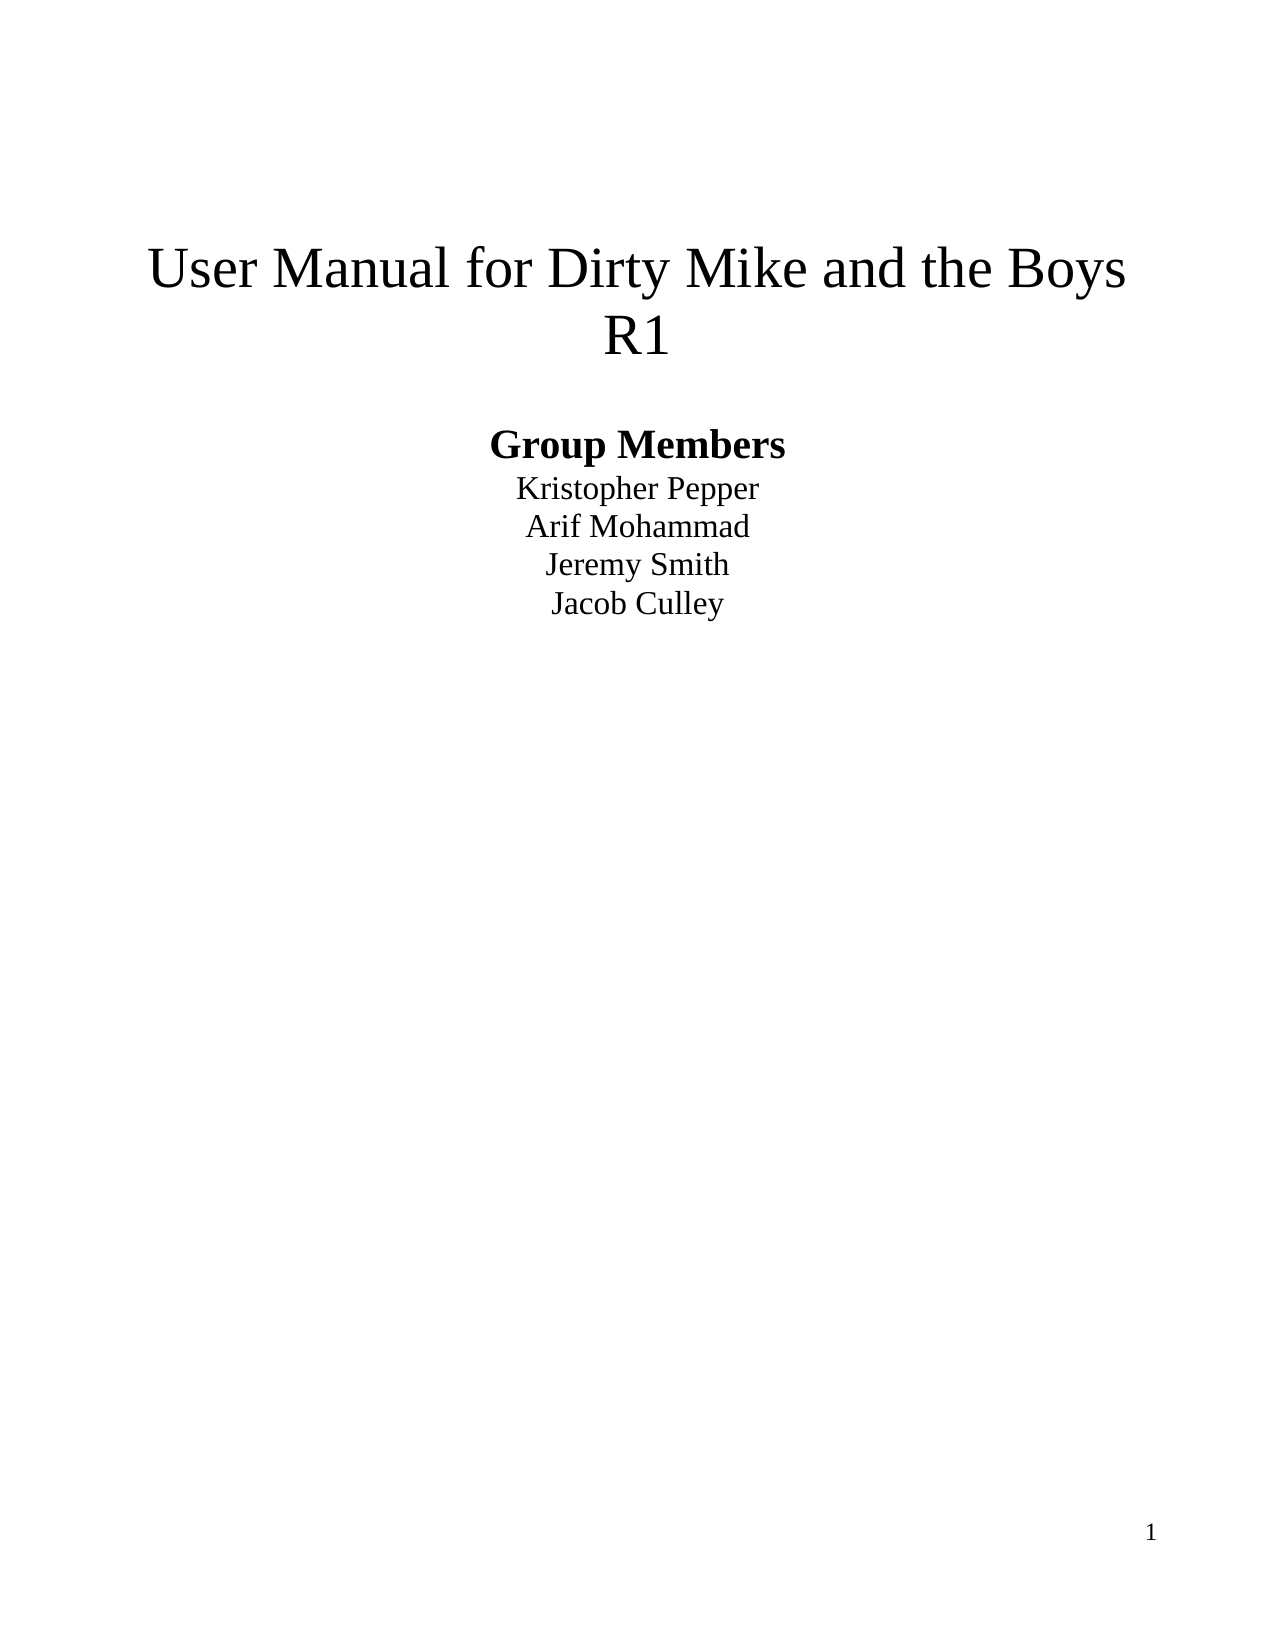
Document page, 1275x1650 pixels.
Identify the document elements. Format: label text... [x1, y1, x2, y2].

text User Manual for Dirty Mike and the Boys [118, 233, 1157, 300]
text Group Members [118, 420, 1157, 468]
text Jeremy Smith [118, 544, 1157, 583]
text Kristopher Pepper [118, 468, 1157, 506]
text Arif Mohammad [118, 506, 1157, 544]
text Jacob Culley [118, 583, 1157, 621]
text R1 [118, 300, 1157, 367]
